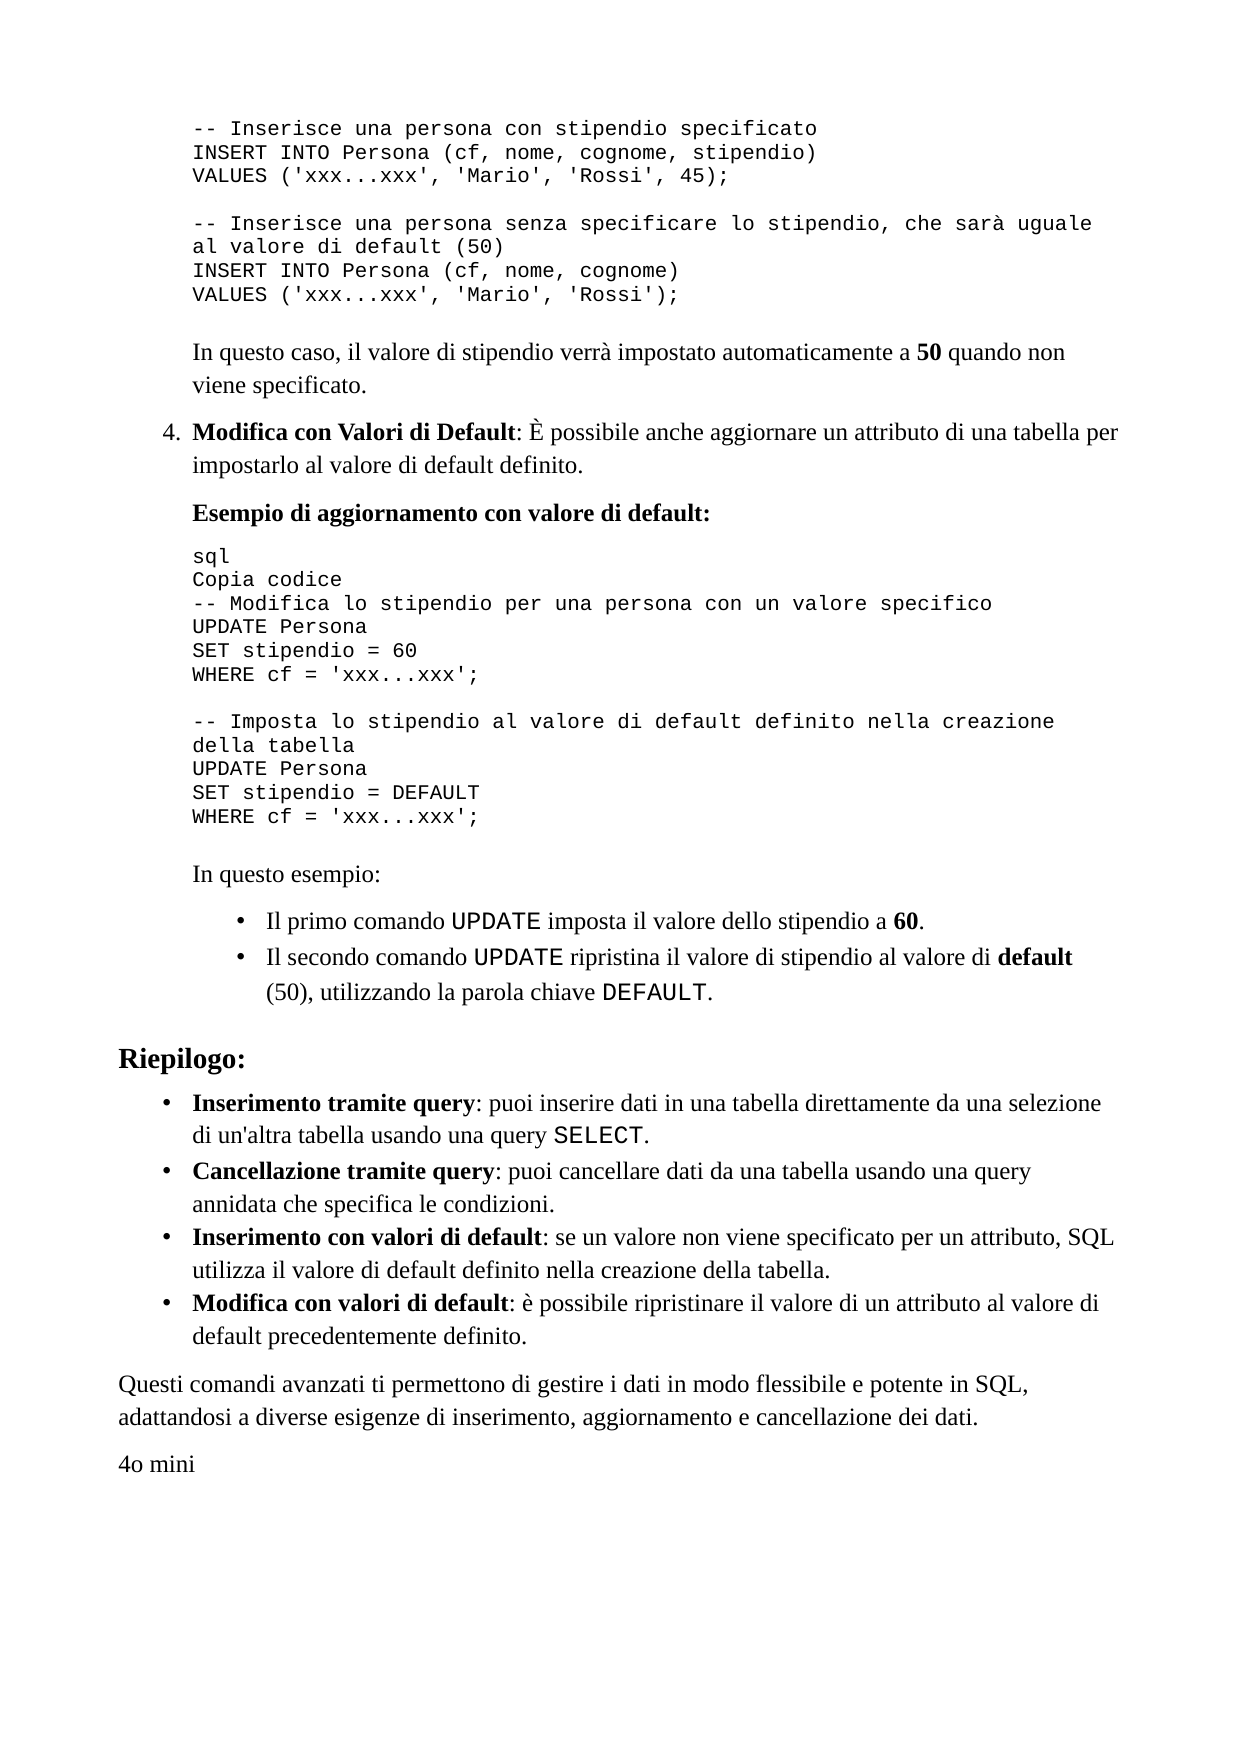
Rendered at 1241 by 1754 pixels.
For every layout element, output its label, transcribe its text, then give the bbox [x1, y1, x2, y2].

list UPDATE Persona [162, 617, 1122, 640]
list sql [162, 546, 1122, 569]
list In questo esempio: [162, 859, 1122, 888]
list Modifica con valori di default: è possibile ripristinare il valore di un attributo al valore di default precedentemente definito. [162, 1288, 1122, 1350]
list Inserimento con valori di default: se un valore non viene specificato per un attributo, SQL utilizza il valore di default definito nella creazione della tabella. [162, 1222, 1122, 1284]
list INSERT INTO Persona (cf, nome, cognome) [162, 260, 1122, 284]
list Il primo comando UPDATE imposta il valore dello stipendio a 60. [236, 906, 1122, 937]
list Il secondo comando UPDATE ripristina il valore di stipendio al valore di default (50), utilizzando la parola chiave DEFAULT. [236, 942, 1122, 1008]
list -- Imposta lo stipendio al valore di default definito nella creazione della tabella [162, 711, 1122, 758]
list Inserimento tramite query: puoi inserire dati in una tabella direttamente da una selezione di un'altra tabella usando una query SELECT. [162, 1088, 1122, 1151]
list Cancellazione tramite query: puoi cancellare dati da una tabella usando una query annidata che specifica le condizioni. [162, 1156, 1122, 1218]
list UPDATE Persona [162, 758, 1122, 782]
list Copia codice [162, 569, 1122, 593]
list VALUES ('xxx...xxx', 'Mario', 'Rossi', 45); [162, 165, 1122, 189]
list SET stipendio = 60 [162, 640, 1122, 664]
subtitle Riepilogo: [118, 1042, 1122, 1075]
list -- Inserisce una persona con stipendio specificato [162, 118, 1122, 142]
list Modifica con Valori di Default: È possibile anche aggiornare un attributo di una tabella per impostarlo al valore di default definito. [162, 417, 1122, 479]
list INSERT INTO Persona (cf, nome, cognome, stipendio) [162, 142, 1122, 165]
list In questo caso, il valore di stipendio verrà impostato automaticamente a 50 quando non viene specificato. [162, 337, 1122, 398]
list WHERE cf = 'xxx...xxx'; [162, 664, 1122, 687]
list WHERE cf = 'xxx...xxx'; [162, 806, 1122, 829]
list -- Modifica lo stipendio per una persona con un valore specifico [162, 593, 1122, 617]
text 4o mini [118, 1449, 1122, 1478]
list VALUES ('xxx...xxx', 'Mario', 'Rossi'); [162, 284, 1122, 307]
list SET stipendio = DEFAULT [162, 782, 1122, 806]
list -- Inserisce una persona senza specificare lo stipendio, che sarà uguale al valore di default (50) [162, 213, 1122, 260]
list Esempio di aggiornamento con valore di default: [162, 498, 1122, 527]
text Questi comandi avanzati ti permettono di gestire i dati in modo flessibile e potente in SQL, adattandosi a diverse esigenze di inserimento, aggiornamento e cancellazione dei dati. [118, 1369, 1122, 1431]
